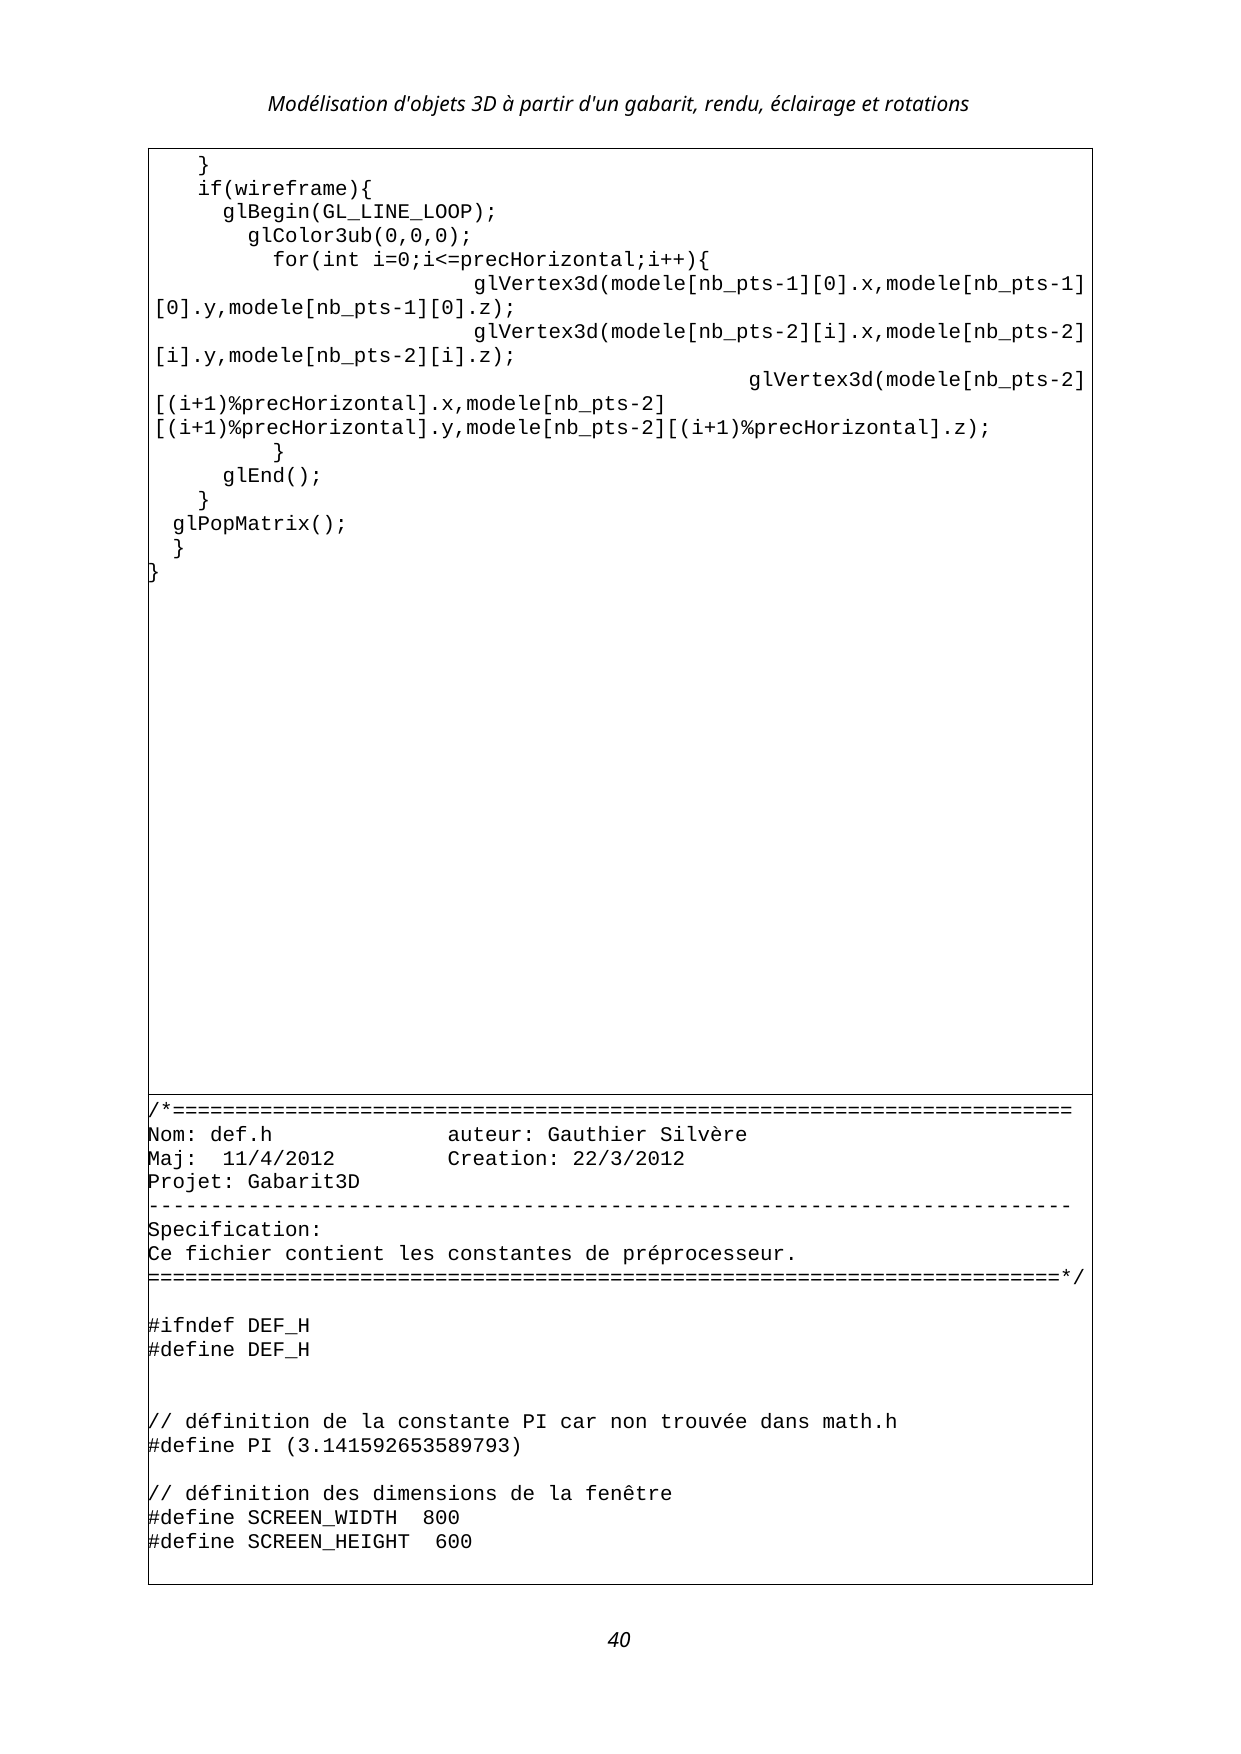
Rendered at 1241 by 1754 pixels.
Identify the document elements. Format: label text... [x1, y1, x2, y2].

table_cell /*======================================================================== Nom: def.h auteur: Gauthier Silvère Maj: 11/4/2012 Creation: 22/3/2012 Projet: Gabarit3D -------------------------------------------------------------------------- Specification: Ce fichier contient les constantes de préprocesseur. =========================================================================*/ #ifndef DEF_H #define DEF_H // définition de la constante PI car non trouvée dans math.h #define PI (3.141592653589793) // définition des dimensions de la fenêtre #define SCREEN_WIDTH 800 #define SCREEN_HEIGHT 600 [149, 1095, 1092, 1584]
table_cell } if(wireframe){ glBegin(GL_LINE_LOOP); glColor3ub(0,0,0); for(int i=0;i<=precHorizontal;i++){ glVertex3d(modele[nb_pts-1][0].x,modele[nb_pts-1][0].y,modele[nb_pts-1][0].z); glVertex3d(modele[nb_pts-2][i].x,modele[nb_pts-2][i].y,modele[nb_pts-2][i].z); glVertex3d(modele[nb_pts-2][(i+1)%precHorizontal].x,modele[nb_pts-2][(i+1)%precHorizontal].y,modele[nb_pts-2][(i+1)%precHorizontal].z); } glEnd(); } glPopMatrix(); } } [149, 149, 1092, 1094]
